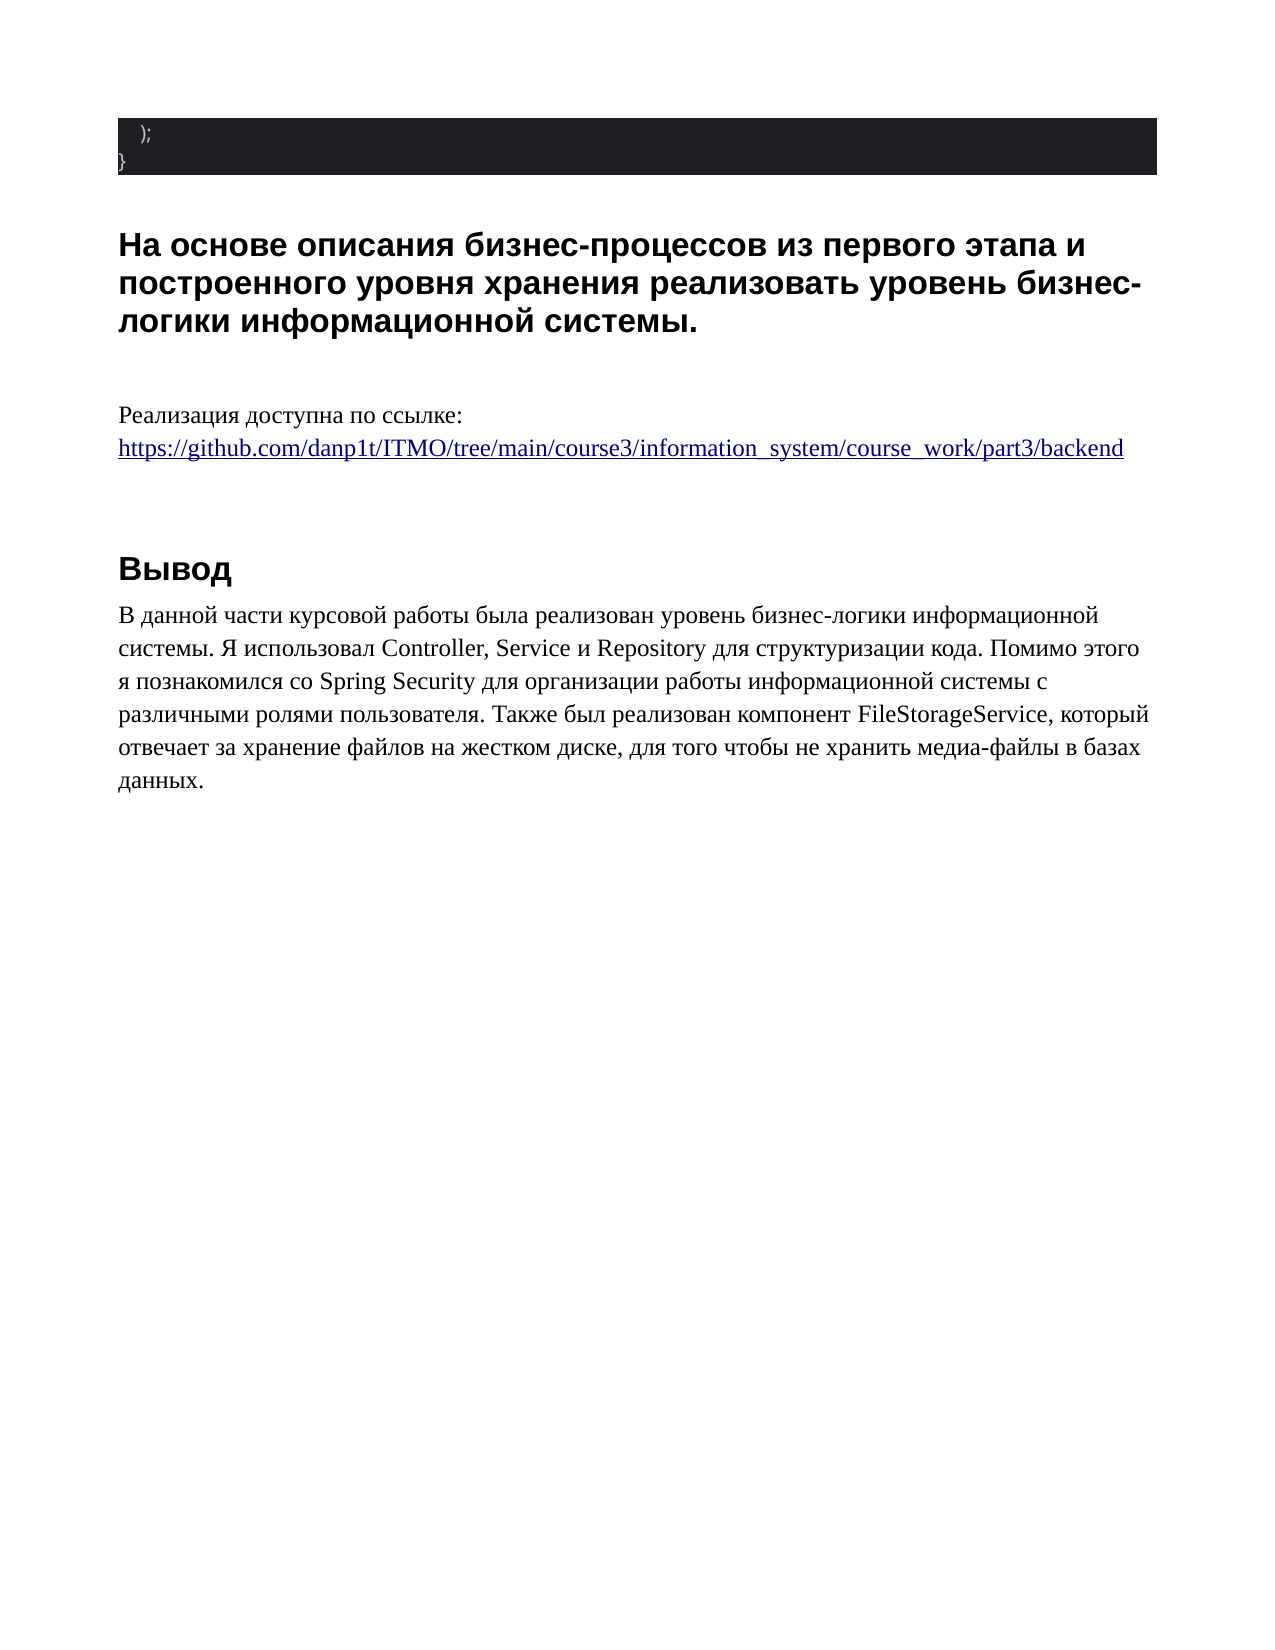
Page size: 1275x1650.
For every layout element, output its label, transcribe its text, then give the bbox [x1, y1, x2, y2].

text Реализация доступна по ссылке: https://github.com/danp1t/ITMO/tree/main/course3/information_system/course_work/part3/backend [118, 400, 1157, 462]
text ); } [118, 118, 1157, 175]
subtitle Вывод [118, 549, 1157, 587]
subtitle На основе описания бизнес-процессов из первого этапа и построенного уровня хранения реализовать уровень бизнес-логики информационной системы. [118, 224, 1157, 340]
text В данной части курсовой работы была реализован уровень бизнес-логики информационной системы. Я использовал Controller, Service и Repository для структуризации кода. Помимо этого я познакомился со Spring Security для организации работы информационной системы с различными ролями пользователя. Также был реализован компонент FileStorageService, который отвечает за хранение файлов на жестком диске, для того чтобы не хранить медиа-файлы в базах данных. [118, 600, 1157, 794]
